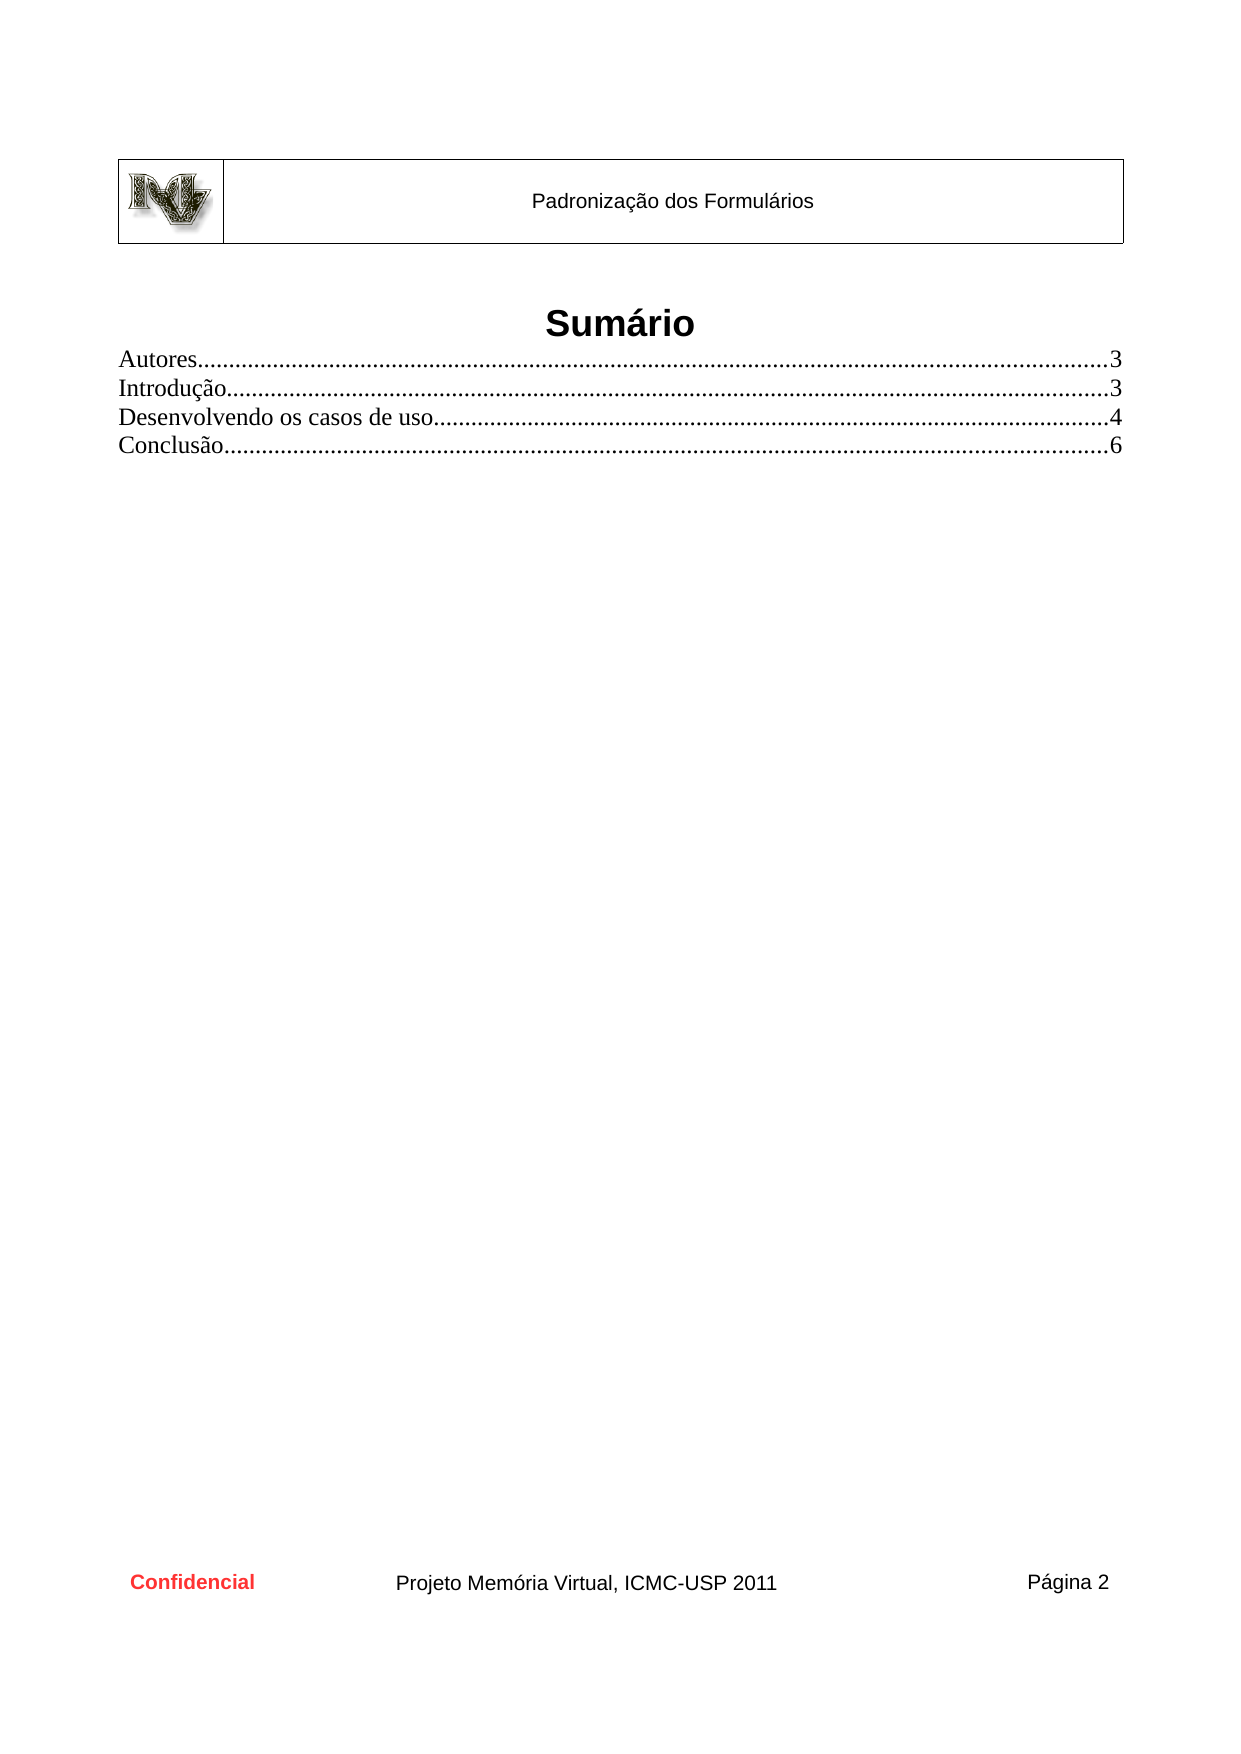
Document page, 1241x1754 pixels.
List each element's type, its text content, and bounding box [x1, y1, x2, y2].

text Introdução 3 [118, 373, 1122, 402]
picture [123, 161, 214, 237]
subtitle Sumário [118, 301, 1122, 344]
text Autores 3 [118, 344, 1122, 373]
text Conclusão 6 [118, 431, 1122, 459]
text Desenvolvendo os casos de uso 4 [118, 402, 1122, 431]
